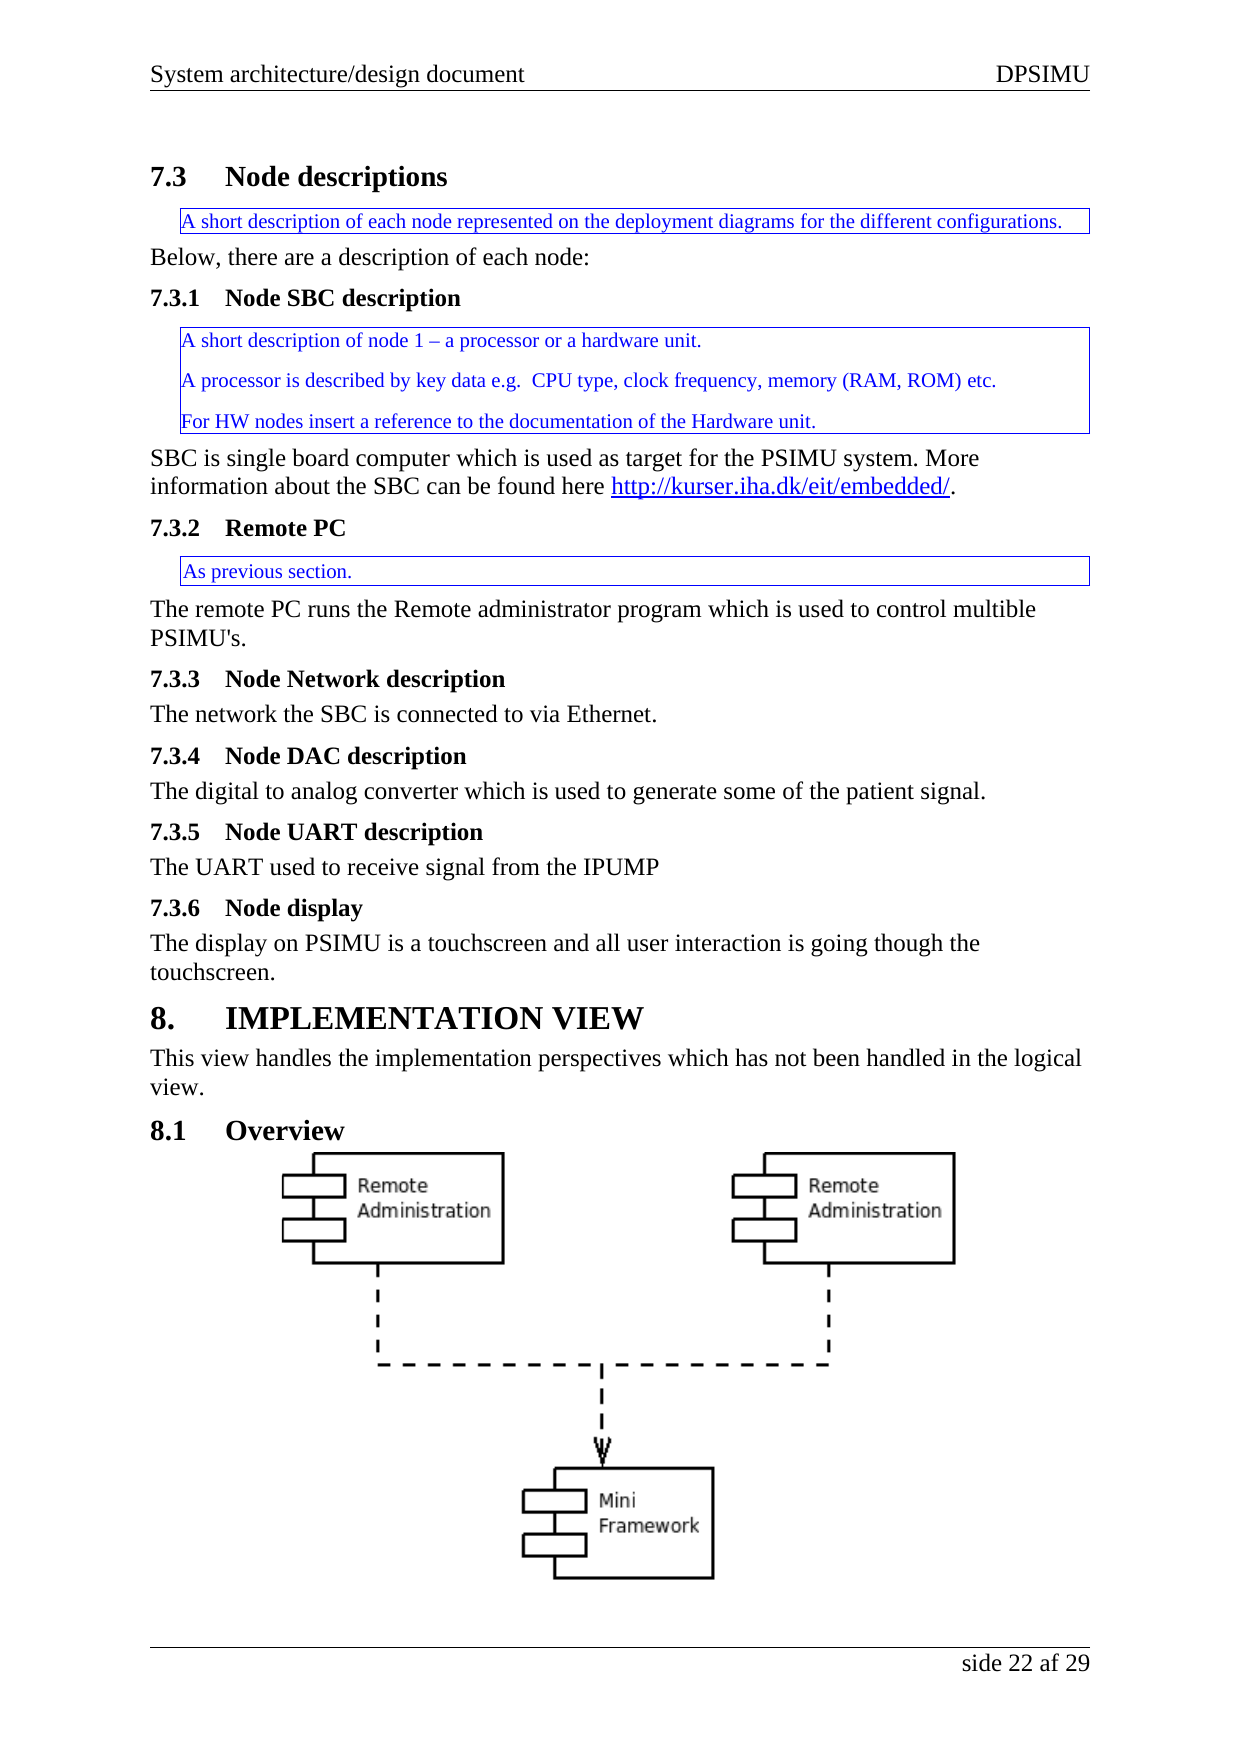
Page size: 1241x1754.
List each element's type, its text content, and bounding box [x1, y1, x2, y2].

text SBC is single board computer which is used as target for the PSIMU system. More information about the SBC can be found here http://kurser.iha.dk/eit/embedded/. [150, 443, 1090, 500]
subtitle Node UART description [150, 817, 1090, 846]
subtitle Node Network description [150, 664, 1090, 693]
subtitle Implementation View [150, 998, 1090, 1037]
subtitle Node SBC description [150, 283, 1090, 312]
subtitle Node display [150, 893, 1090, 922]
text The remote PC runs the Remote administrator program which is used to control multible PSIMU's. [150, 594, 1090, 652]
text For HW nodes insert a reference to the documentation of the Hardware unit. [181, 408, 1089, 433]
subtitle Remote PC [150, 513, 1090, 541]
text Below, there are a description of each node: [150, 242, 1090, 271]
text A processor is described by key data e.g. CPU type, clock frequency, memory (RAM, ROM) etc. [181, 367, 1089, 392]
text A short description of node 1 – a processor or a hardware unit. [181, 328, 1089, 352]
text The display on PSIMU is a touchscreen and all user interaction is going though the touchscreen. [150, 928, 1090, 986]
text The UART used to receive signal from the IPUMP [150, 852, 1090, 881]
text The network the SBC is connected to via Ethernet. [150, 699, 1090, 728]
text This view handles the implementation perspectives which has not been handled in the logical view. [150, 1043, 1090, 1100]
subtitle Overview [150, 1113, 1090, 1146]
subtitle Node descriptions [150, 159, 1090, 193]
text The digital to analog converter which is used to generate some of the patient signal. [150, 776, 1090, 804]
text A short description of each node represented on the deployment diagrams for the different configurations. [181, 209, 1089, 233]
picture [281, 1152, 959, 1583]
text As previous section. [181, 557, 1089, 585]
subtitle Node DAC description [150, 741, 1090, 769]
